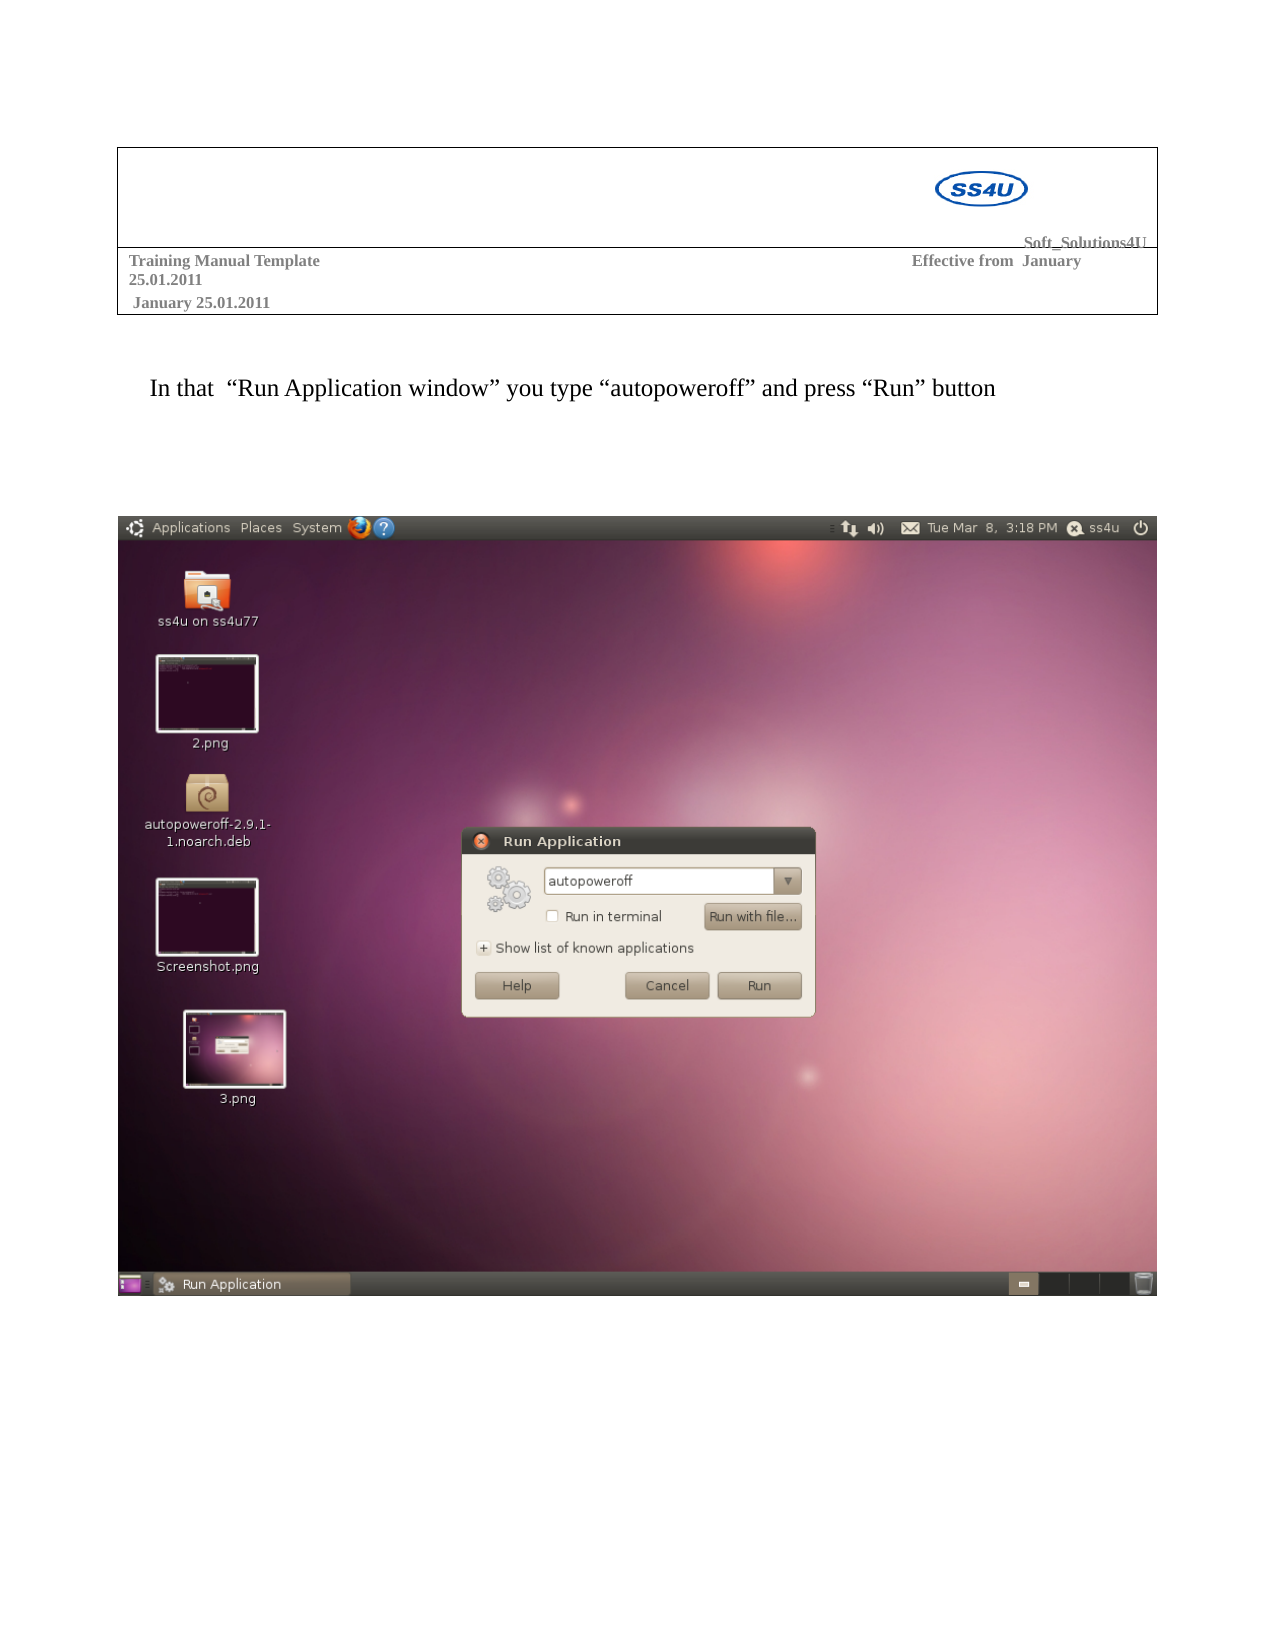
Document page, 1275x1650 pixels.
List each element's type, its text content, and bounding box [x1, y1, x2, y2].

picture [118, 516, 1157, 1296]
table_header Soft_Solutions4U Quality System Procedure [118, 148, 1157, 247]
table_cell Training Manual Template Effective from January 25.01.2011 January 25.01.2011 [118, 248, 1157, 314]
picture [926, 169, 1118, 207]
text In that “Run Application window” you type “autopoweroff” and press “Run” button [118, 373, 1157, 401]
